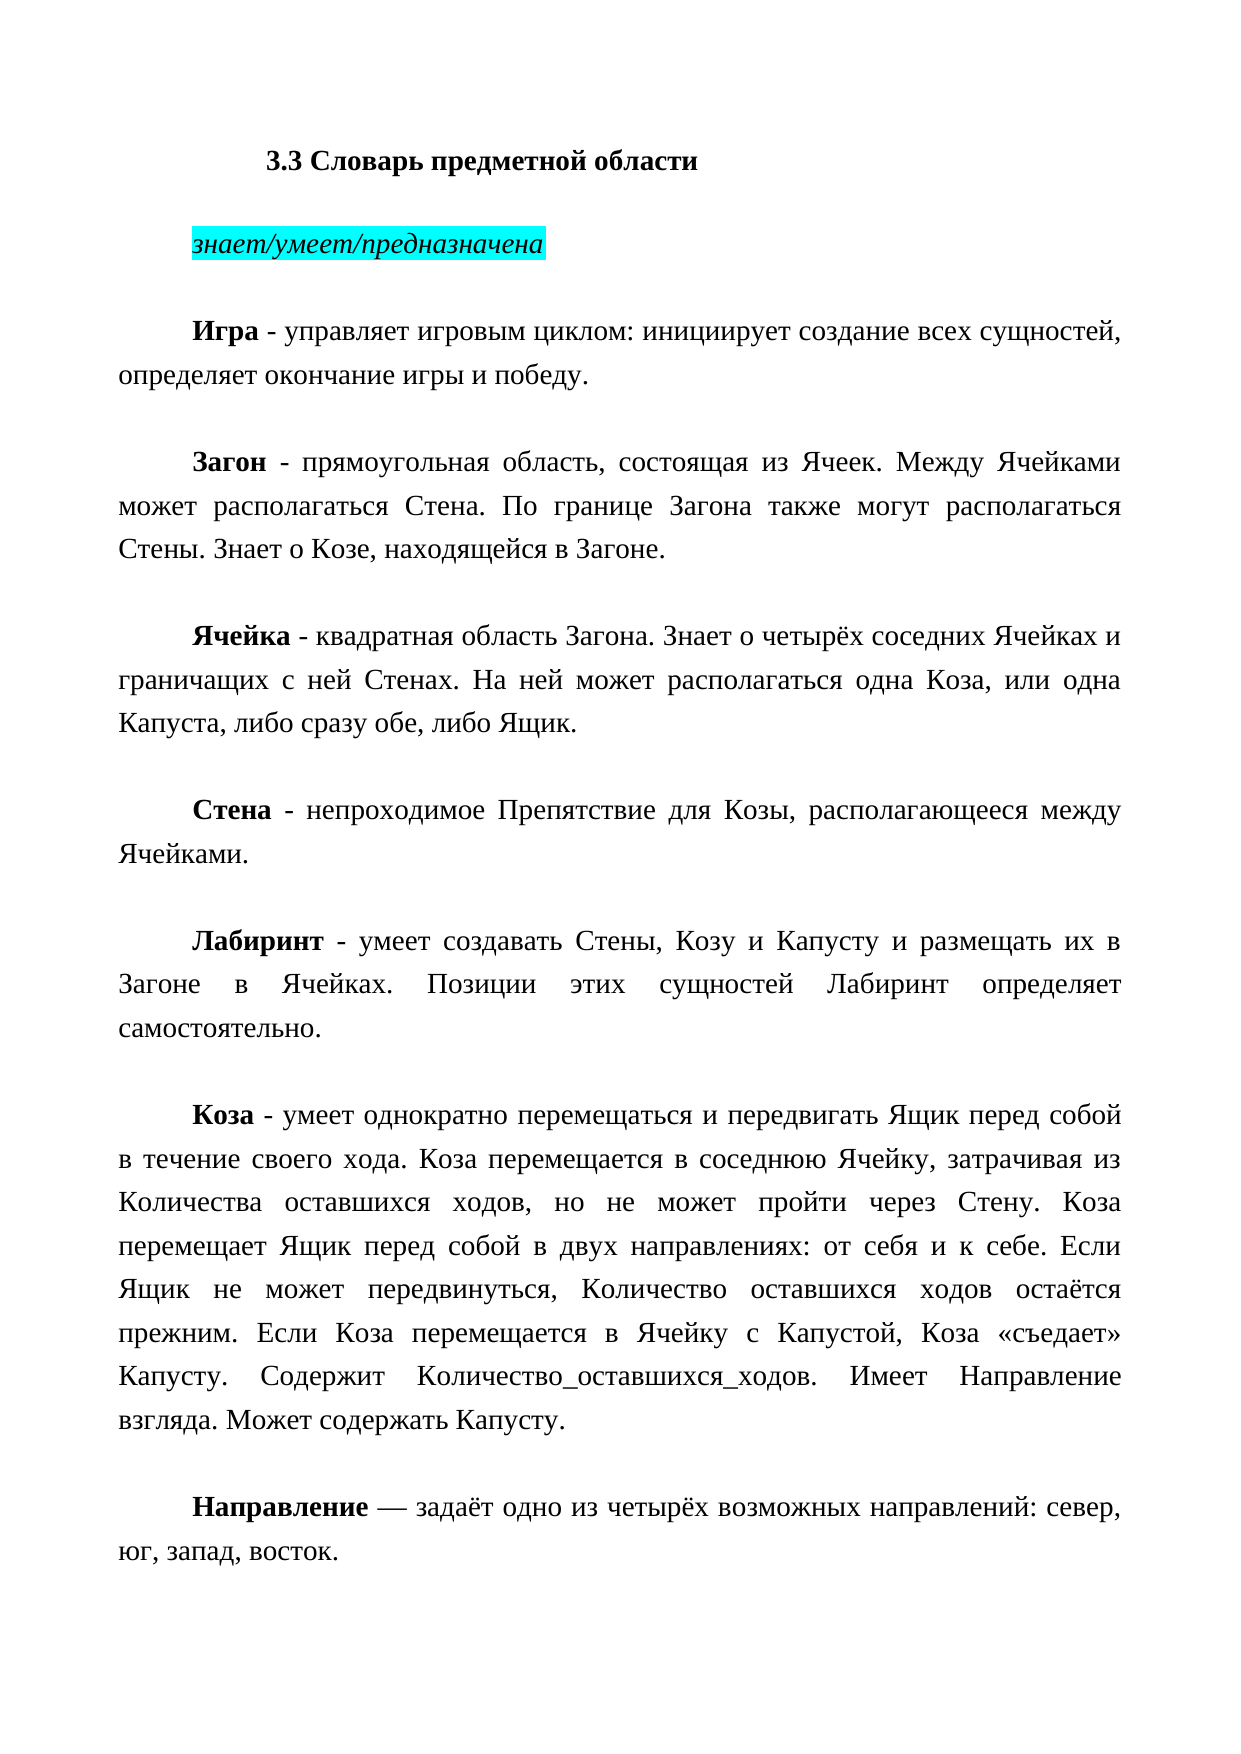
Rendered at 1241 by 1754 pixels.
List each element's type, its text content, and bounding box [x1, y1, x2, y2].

text Направление — задаёт одно из четырёх возможных направлений: север, юг, запад, восток. [118, 1489, 1122, 1566]
text Стена - непроходимое Препятствие для Козы, располагающееся между Ячейками. [118, 792, 1122, 869]
subtitle 3.3 Словарь предметной области [192, 143, 1122, 177]
text Коза - умеет однократно перемещаться и передвигать Ящик перед собой в течение своего хода. Коза перемещается в соседнюю Ячейку, затрачивая из Количества оставшихся ходов, но не может пройти через Стену. Коза перемещает Ящик перед собой в двух направлениях: от себя и к себе. Если Ящик не может передвинуться, Количество оставшихся ходов остаётся прежним. Если Коза перемещается в Ячейку с Капустой, Коза «съедает» Капусту. Содержит Количество_оставшихся_ходов. Имеет Направление взгляда. Может содержать Капусту. [118, 1097, 1122, 1436]
text знает/умеет/предназначена [118, 226, 1122, 260]
text Ячейка - квадратная область Загона. Знает о четырёх соседних Ячейках и граничащих с ней Стенах. На ней может располагаться одна Коза, или одна Капуста, либо сразу обе, либо Ящик. [118, 618, 1122, 739]
text Игра - управляет игровым циклом: инициирует создание всех сущностей, определяет окончание игры и победу. [118, 313, 1122, 391]
text Лабиринт - умеет создавать Стены, Козу и Капусту и размещать их в Загоне в Ячейках. Позиции этих сущностей Лабиринт определяет самостоятельно. [118, 923, 1122, 1044]
text Загон - прямоугольная область, состоящая из Ячеек. Между Ячейками может располагаться Стена. По границе Загона также могут располагаться Стены. Знает о Козе, находящейся в Загоне. [118, 444, 1122, 565]
